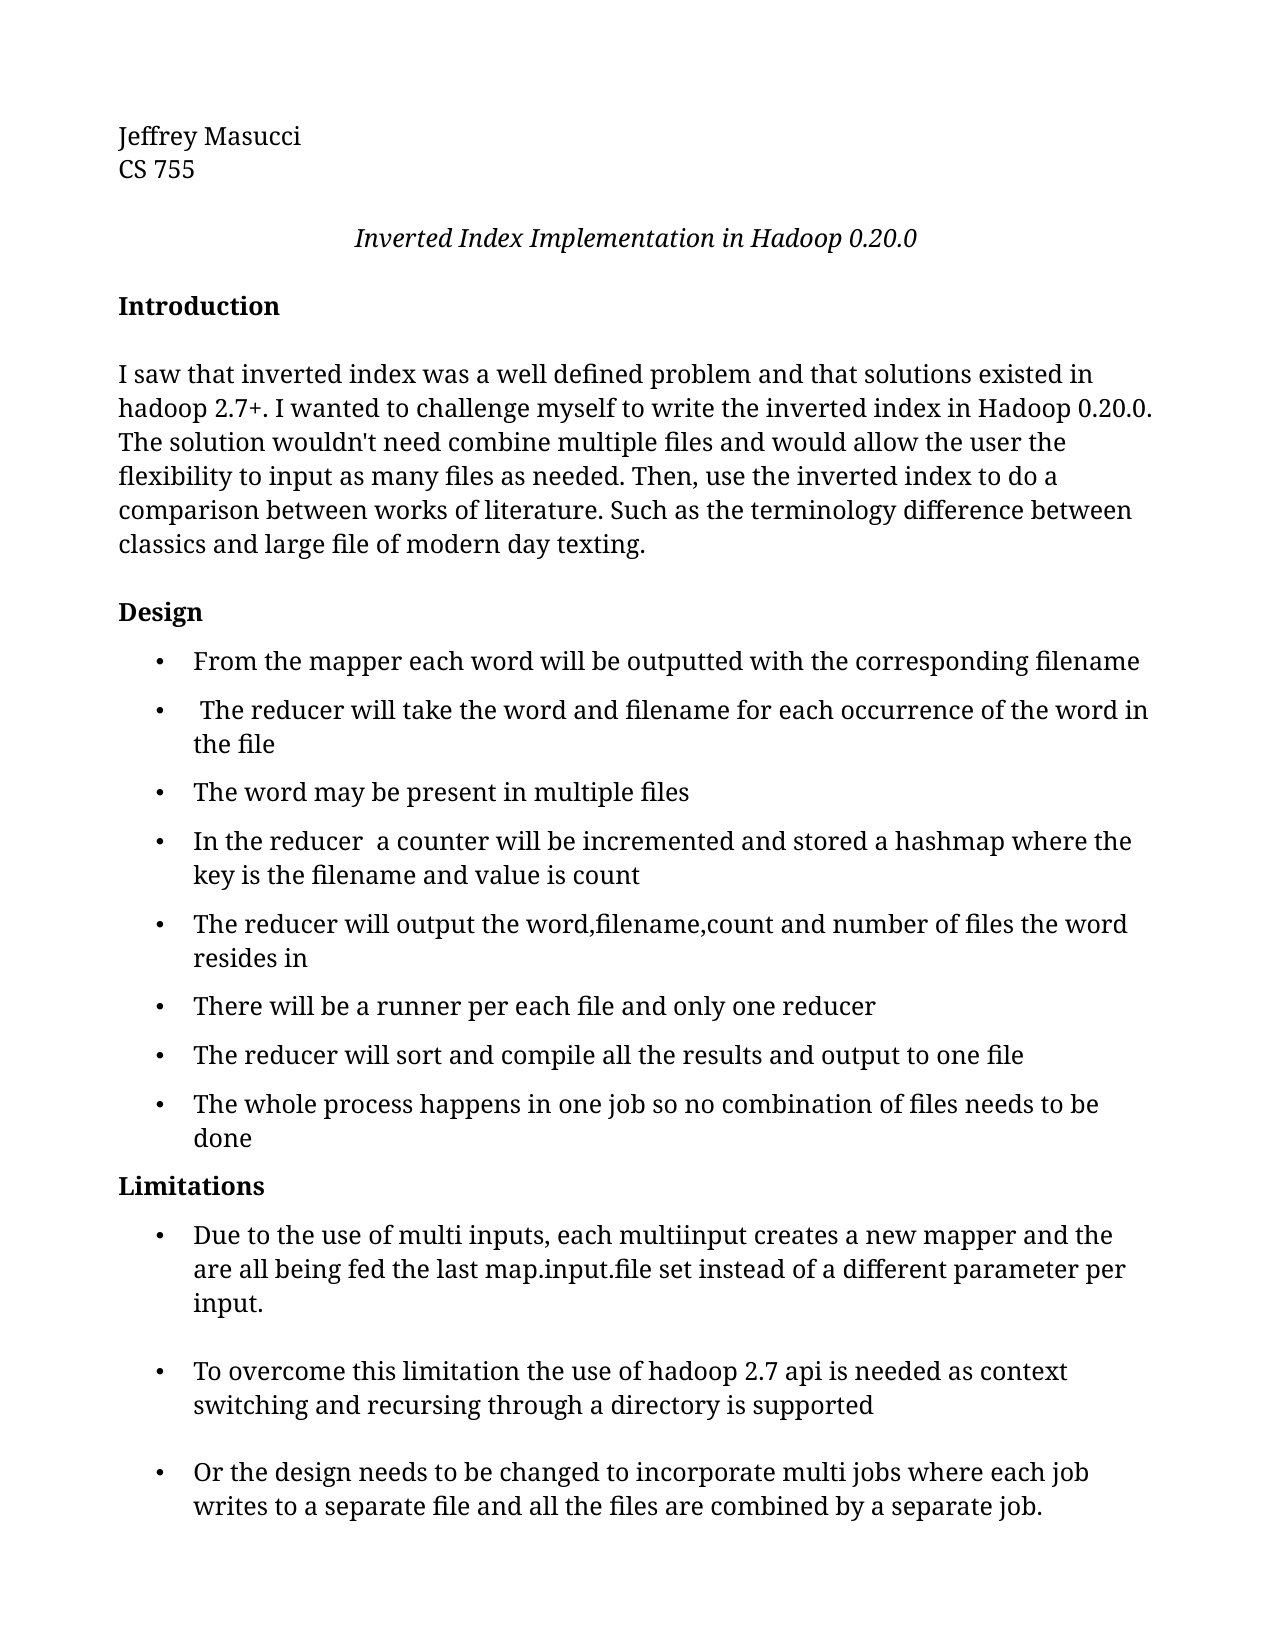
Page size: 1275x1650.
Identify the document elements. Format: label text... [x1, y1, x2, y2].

list The word may be present in multiple files [156, 775, 1157, 809]
text Introduction [118, 288, 1157, 322]
list In the reducer a counter will be incremented and stored a hashmap where the key is the filename and value is count [156, 824, 1157, 892]
list The whole process happens in one job so no combination of files needs to be done [156, 1086, 1157, 1154]
list The reducer will sort and compile all the results and output to one file [156, 1038, 1157, 1072]
text Jeffrey Masucci [118, 118, 1157, 152]
list Or the design needs to be changed to incorporate multi jobs where each job writes to a separate file and all the files are combined by a separate job. [156, 1455, 1157, 1523]
text I saw that inverted index was a well defined problem and that solutions existed in hadoop 2.7+. I wanted to challenge myself to write the inverted index in Hadoop 0.20.0. The solution wouldn't need combine multiple files and would allow the user the flexibility to input as many files as needed. Then, use the inverted index to do a comparison between works of literature. Such as the terminology difference between classics and large file of modern day texting. [118, 357, 1157, 561]
list From the mapper each word will be outputted with the corresponding filename [156, 644, 1157, 678]
list The reducer will output the word,filename,count and number of files the word resides in [156, 906, 1157, 974]
list To overcome this limitation the use of hadoop 2.7 api is needed as context switching and recursing through a directory is supported [156, 1353, 1157, 1421]
text Inverted Index Implementation in Hadoop 0.20.0 [118, 220, 1157, 254]
list The reducer will take the word and filename for each occurrence of the word in the file [156, 692, 1157, 760]
list There will be a runner per each file and only one reducer [156, 989, 1157, 1023]
text CS 755 [118, 152, 1157, 186]
text Design [118, 595, 1157, 629]
list Due to the use of multi inputs, each multiinput creates a new mapper and the are all being fed the last map.input.file set instead of a different parameter per input. [156, 1218, 1157, 1320]
text Limitations [118, 1169, 1157, 1203]
